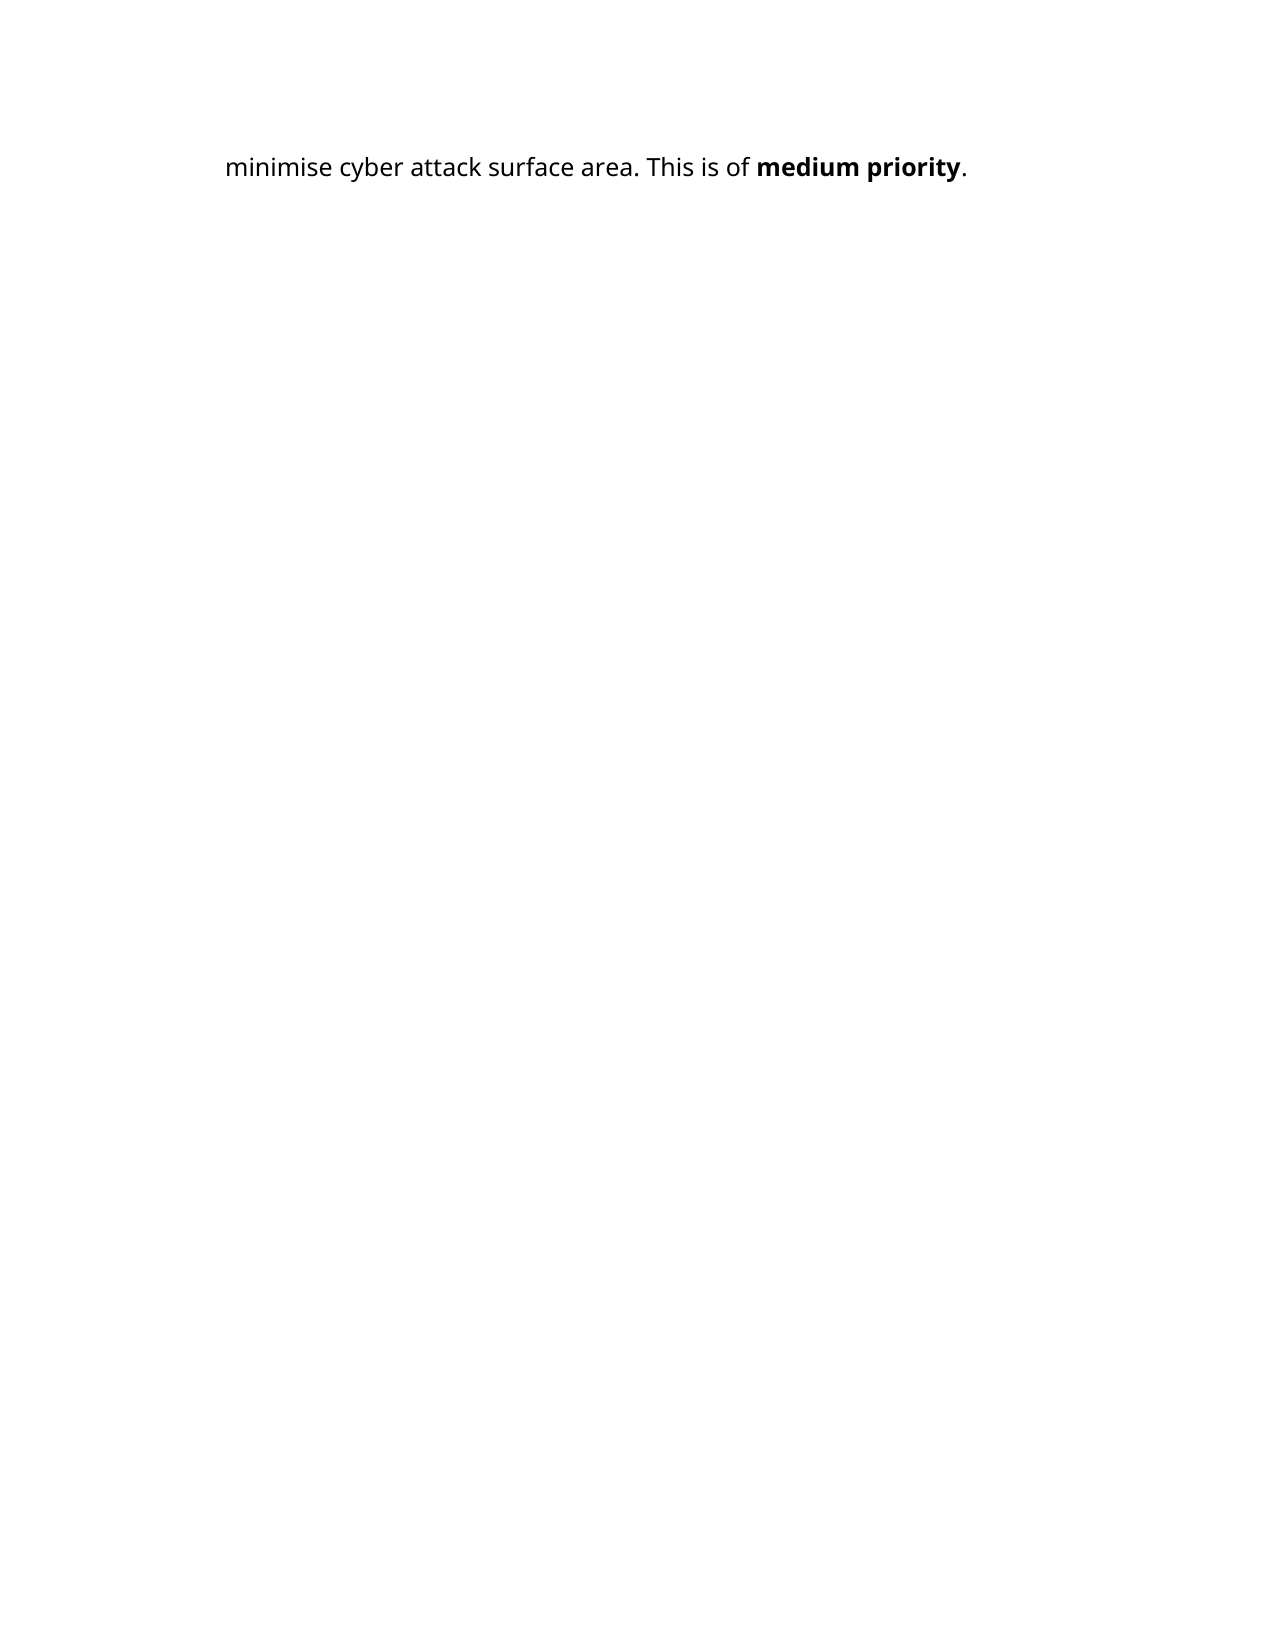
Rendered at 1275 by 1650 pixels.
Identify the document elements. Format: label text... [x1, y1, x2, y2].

list minimise cyber attack surface area. This is of medium priority. [187, 150, 1125, 184]
